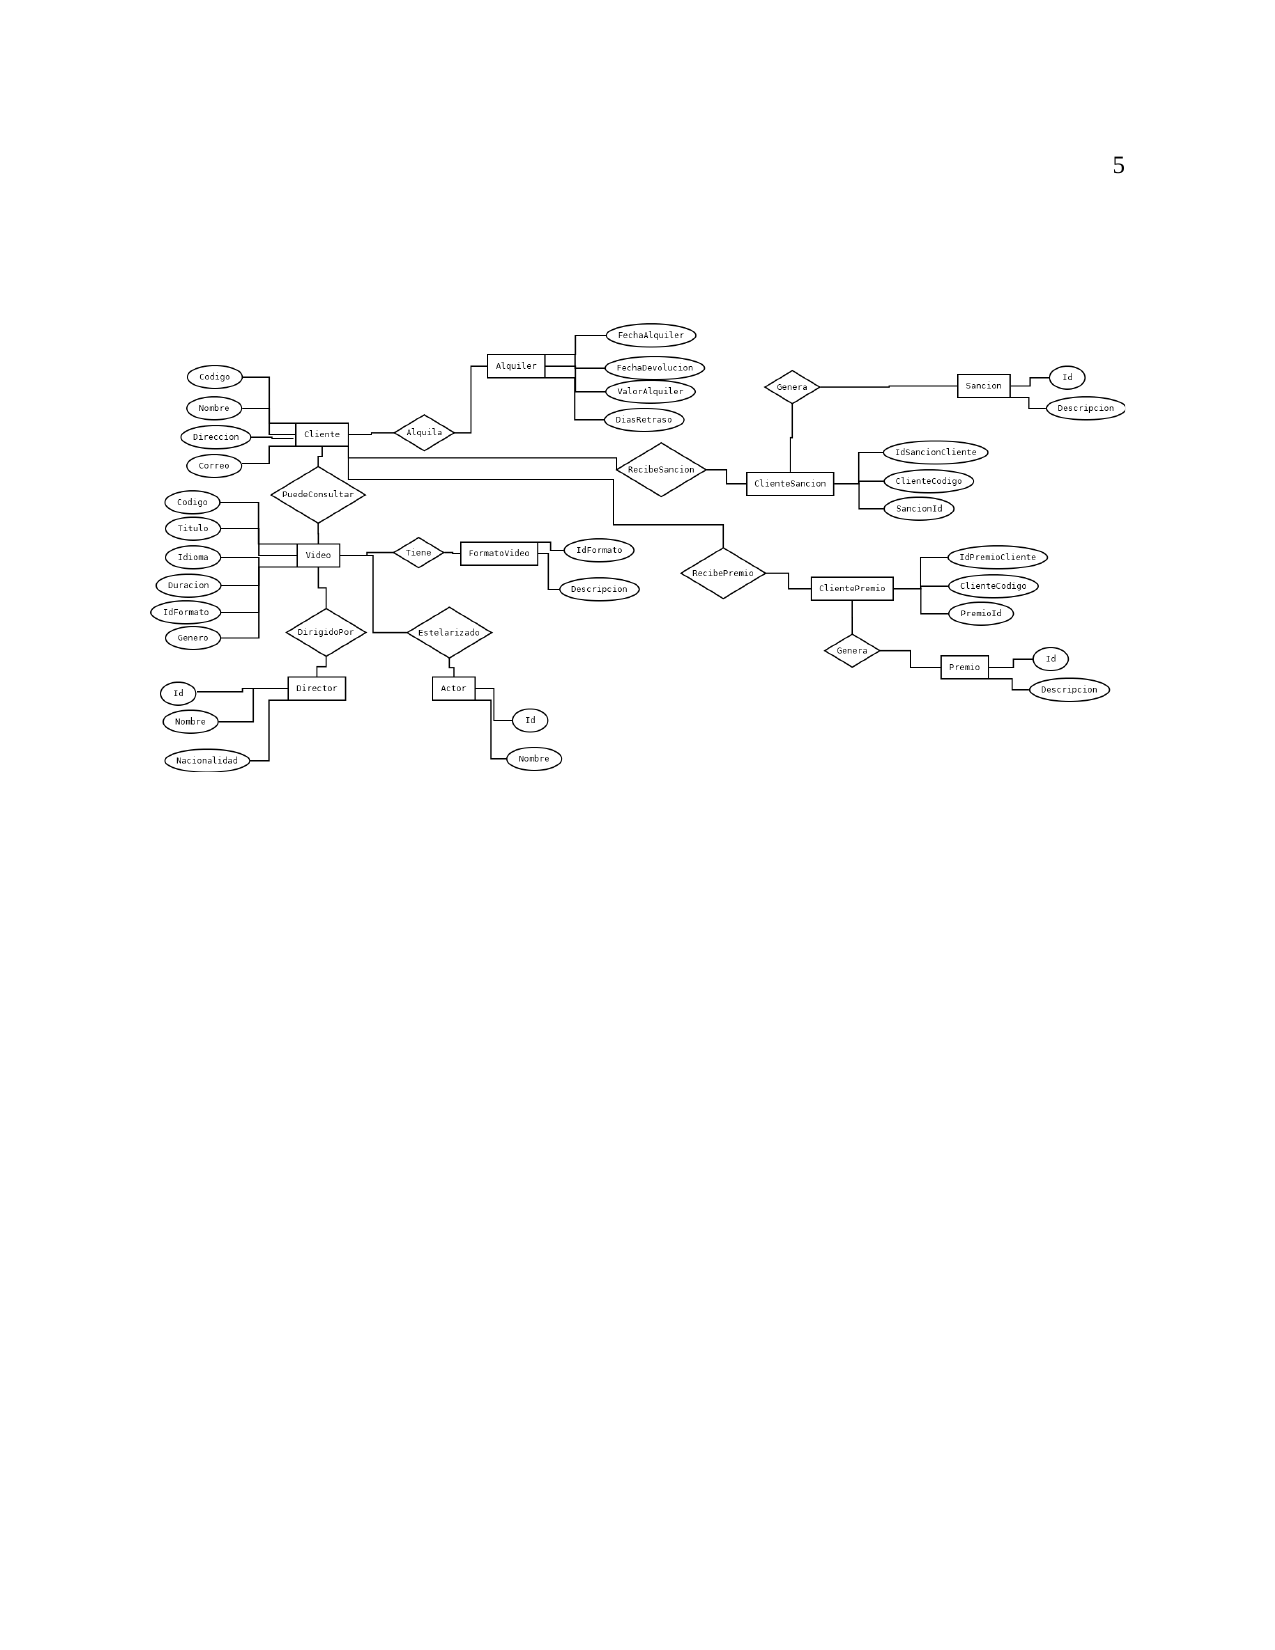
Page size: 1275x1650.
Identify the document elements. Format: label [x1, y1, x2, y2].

picture [150, 323, 1125, 772]
